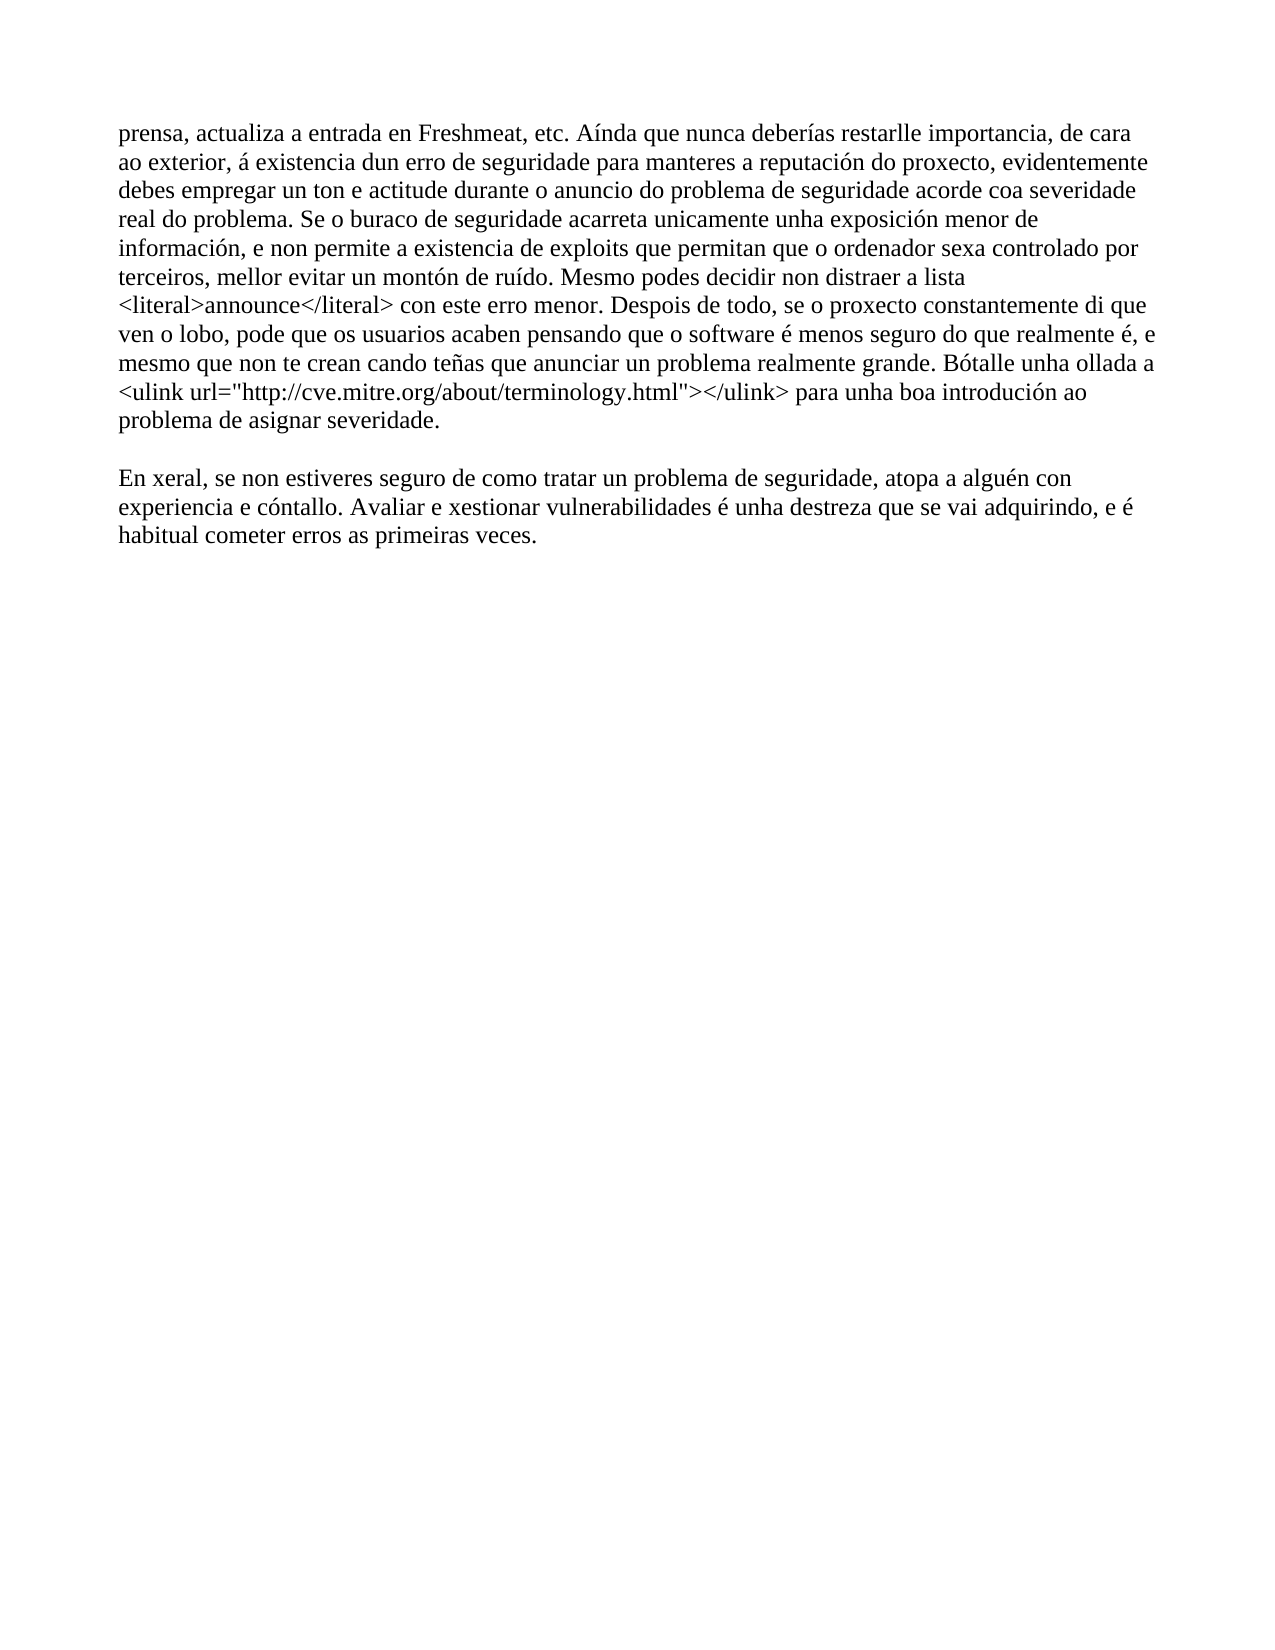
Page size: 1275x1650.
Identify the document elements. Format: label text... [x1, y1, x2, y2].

text En xeral, se non estiveres seguro de como tratar un problema de seguridade, atopa a alguén con experiencia e cóntallo. Avaliar e xestionar vulnerabilidades é unha destreza que se vai adquirindo, e é habitual cometer erros as primeiras veces. [118, 463, 1157, 549]
text prensa, actualiza a entrada en Freshmeat, etc. Aínda que nunca deberías restarlle importancia, de cara ao exterior, á existencia dun erro de seguridade para manteres a reputación do proxecto, evidentemente debes empregar un ton e actitude durante o anuncio do problema de seguridade acorde coa severidade real do problema. Se o buraco de seguridade acarreta unicamente unha exposición menor de información, e non permite a existencia de exploits que permitan que o ordenador sexa controlado por terceiros, mellor evitar un montón de ruído. Mesmo podes decidir non distraer a lista <literal>announce</literal> con este erro menor. Despois de todo, se o proxecto constantemente di que ven o lobo, pode que os usuarios acaben pensando que o software é menos seguro do que realmente é, e mesmo que non te crean cando teñas que anunciar un problema realmente grande. Bótalle unha ollada a <ulink url="http://cve.mitre.org/about/terminology.html"></ulink> para unha boa introdución ao problema de asignar severidade. [118, 118, 1157, 434]
